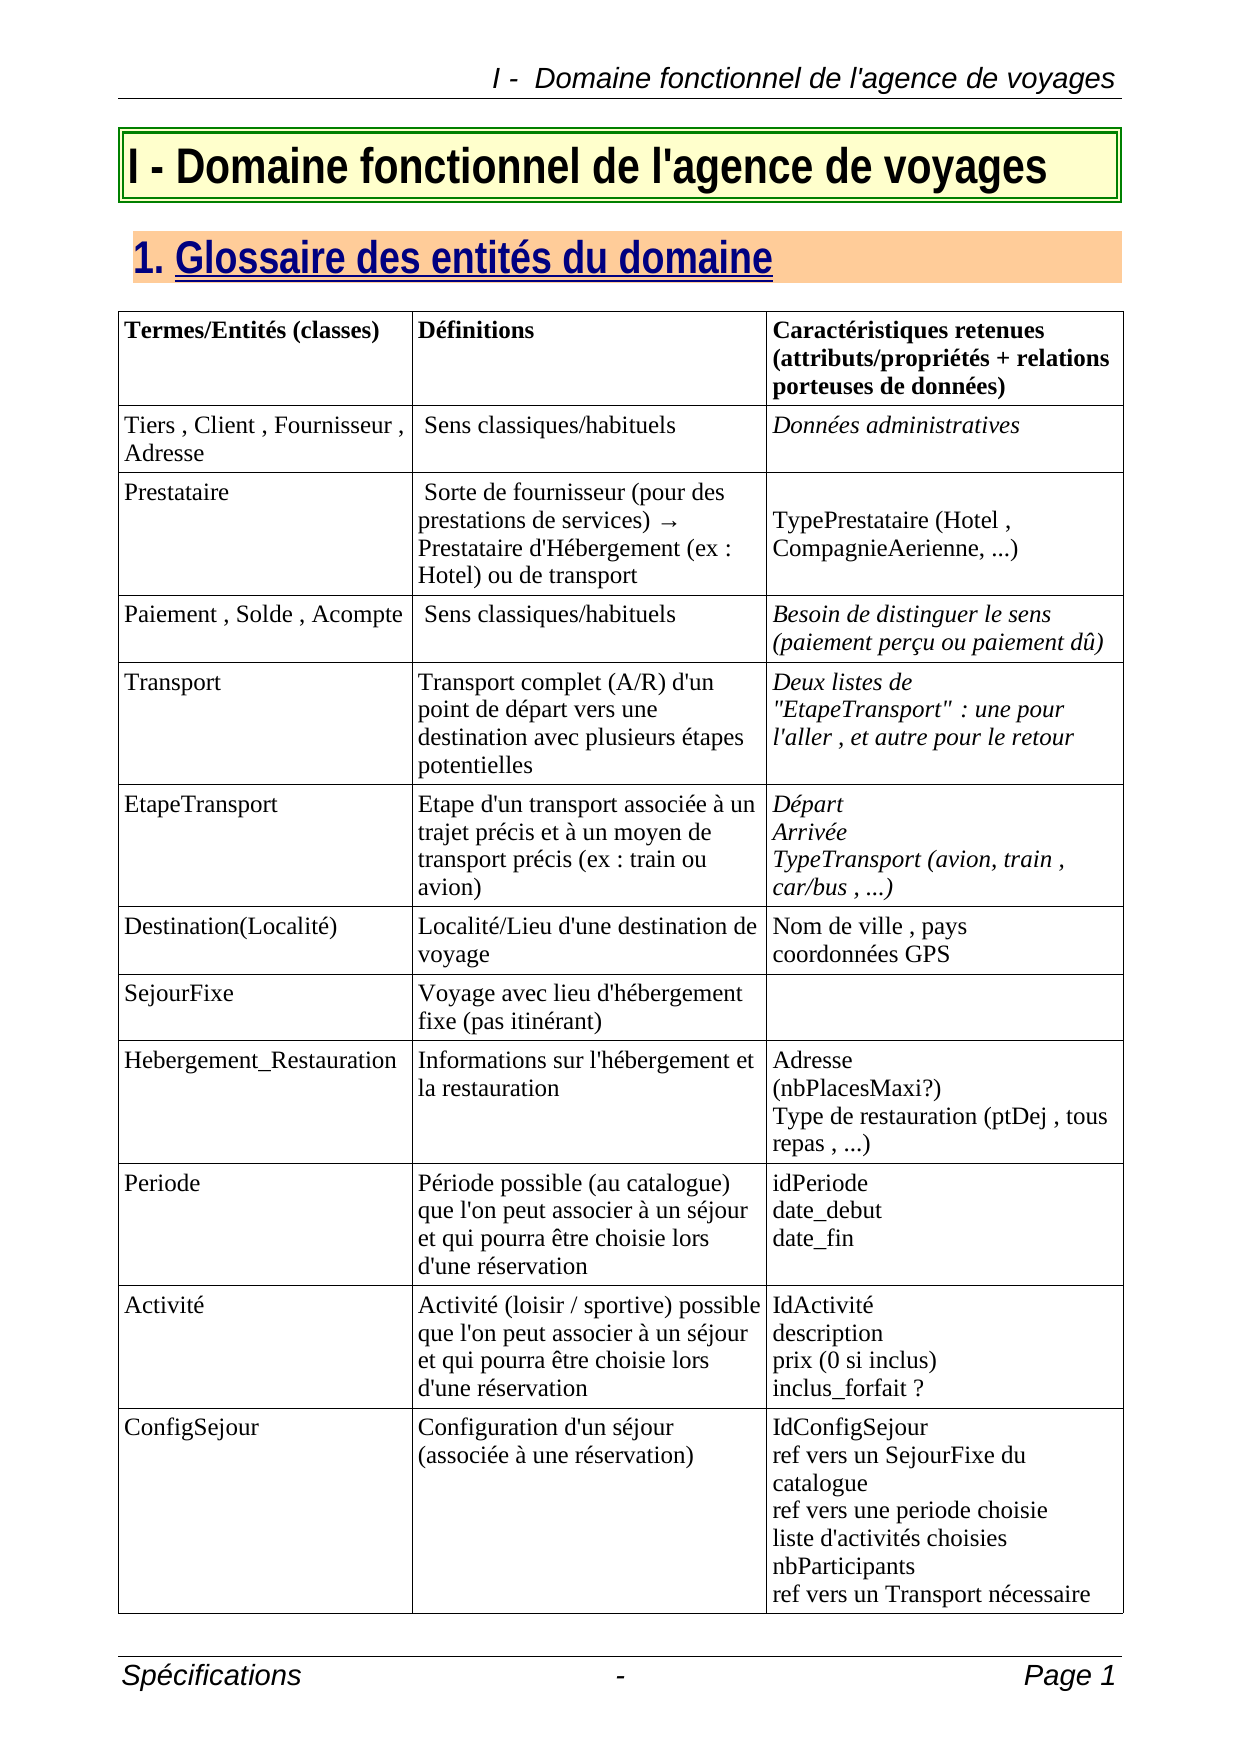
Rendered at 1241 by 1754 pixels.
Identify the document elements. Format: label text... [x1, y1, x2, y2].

table_cell Activité [119, 1286, 412, 1408]
table_cell Adresse (nbPlacesMaxi?) Type de restauration (ptDej , tous repas , ...) [767, 1041, 1123, 1163]
table_cell Besoin de distinguer le sens (paiement perçu ou paiement dû) [767, 596, 1123, 662]
table_cell Période possible (au catalogue) que l'on peut associer à un séjour et qui pourra être choisie lors d'une réservation [413, 1164, 766, 1285]
table_header Termes/Entités (classes) [119, 312, 412, 405]
table_header Caractéristiques retenues (attributs/propriétés + relations porteuses de données) [767, 312, 1123, 405]
table_cell Tiers , Client , Fournisseur , Adresse [119, 406, 412, 472]
table_cell IdConfigSejour ref vers un SejourFixe du catalogue ref vers une periode choisie liste d'activités choisies nbParticipants ref vers un Transport nécessaire [767, 1409, 1123, 1613]
table_cell SejourFixe [119, 975, 412, 1040]
table_cell Transport complet (A/R) d'un point de départ vers une destination avec plusieurs étapes potentielles [413, 663, 766, 784]
table_cell IdActivité description prix (0 si inclus) inclus_forfait ? [767, 1286, 1123, 1408]
table_cell Données administratives [767, 406, 1123, 472]
table_cell ConfigSejour [119, 1409, 412, 1613]
table_cell Départ Arrivée TypeTransport (avion, train , car/bus , ...) [767, 785, 1123, 906]
table_cell Configuration d'un séjour (associée à une réservation) [413, 1409, 766, 1613]
table_cell Sens classiques/habituels [413, 596, 766, 662]
table_cell Prestataire [119, 473, 412, 595]
table_cell Paiement , Solde , Acompte [119, 596, 412, 662]
table_cell Deux listes de "EtapeTransport" : une pour l'aller , et autre pour le retour [767, 663, 1123, 784]
table_header Définitions [413, 312, 766, 405]
table_cell Voyage avec lieu d'hébergement fixe (pas itinérant) [413, 975, 766, 1040]
subtitle Glossaire des entités du domaine [133, 231, 1122, 283]
table_cell Nom de ville , pays coordonnées GPS [767, 907, 1123, 974]
table_cell Destination(Localité) [119, 907, 412, 974]
table_cell idPeriode date_debut date_fin [767, 1164, 1123, 1285]
table_cell EtapeTransport [119, 785, 412, 906]
table_cell Informations sur l'hébergement et la restauration [413, 1041, 766, 1163]
table_cell Localité/Lieu d'une destination de voyage [413, 907, 766, 974]
table_cell Transport [119, 663, 412, 784]
table_cell Activité (loisir / sportive) possible que l'on peut associer à un séjour et qui pourra être choisie lors d'une réservation [413, 1286, 766, 1408]
table_cell Sens classiques/habituels [413, 406, 766, 472]
table_cell TypePrestataire (Hotel , CompagnieAerienne, ...) [767, 473, 1123, 595]
table_cell Periode [119, 1164, 412, 1285]
table_cell Etape d'un transport associée à un trajet précis et à un moyen de transport précis (ex : train ou avion) [413, 785, 766, 906]
table_cell Sorte de fournisseur (pour des prestations de services) → Prestataire d'Hébergement (ex : Hotel) ou de transport [413, 473, 766, 595]
table_cell [767, 975, 1123, 1040]
table_cell Hebergement_Restauration [119, 1041, 412, 1163]
